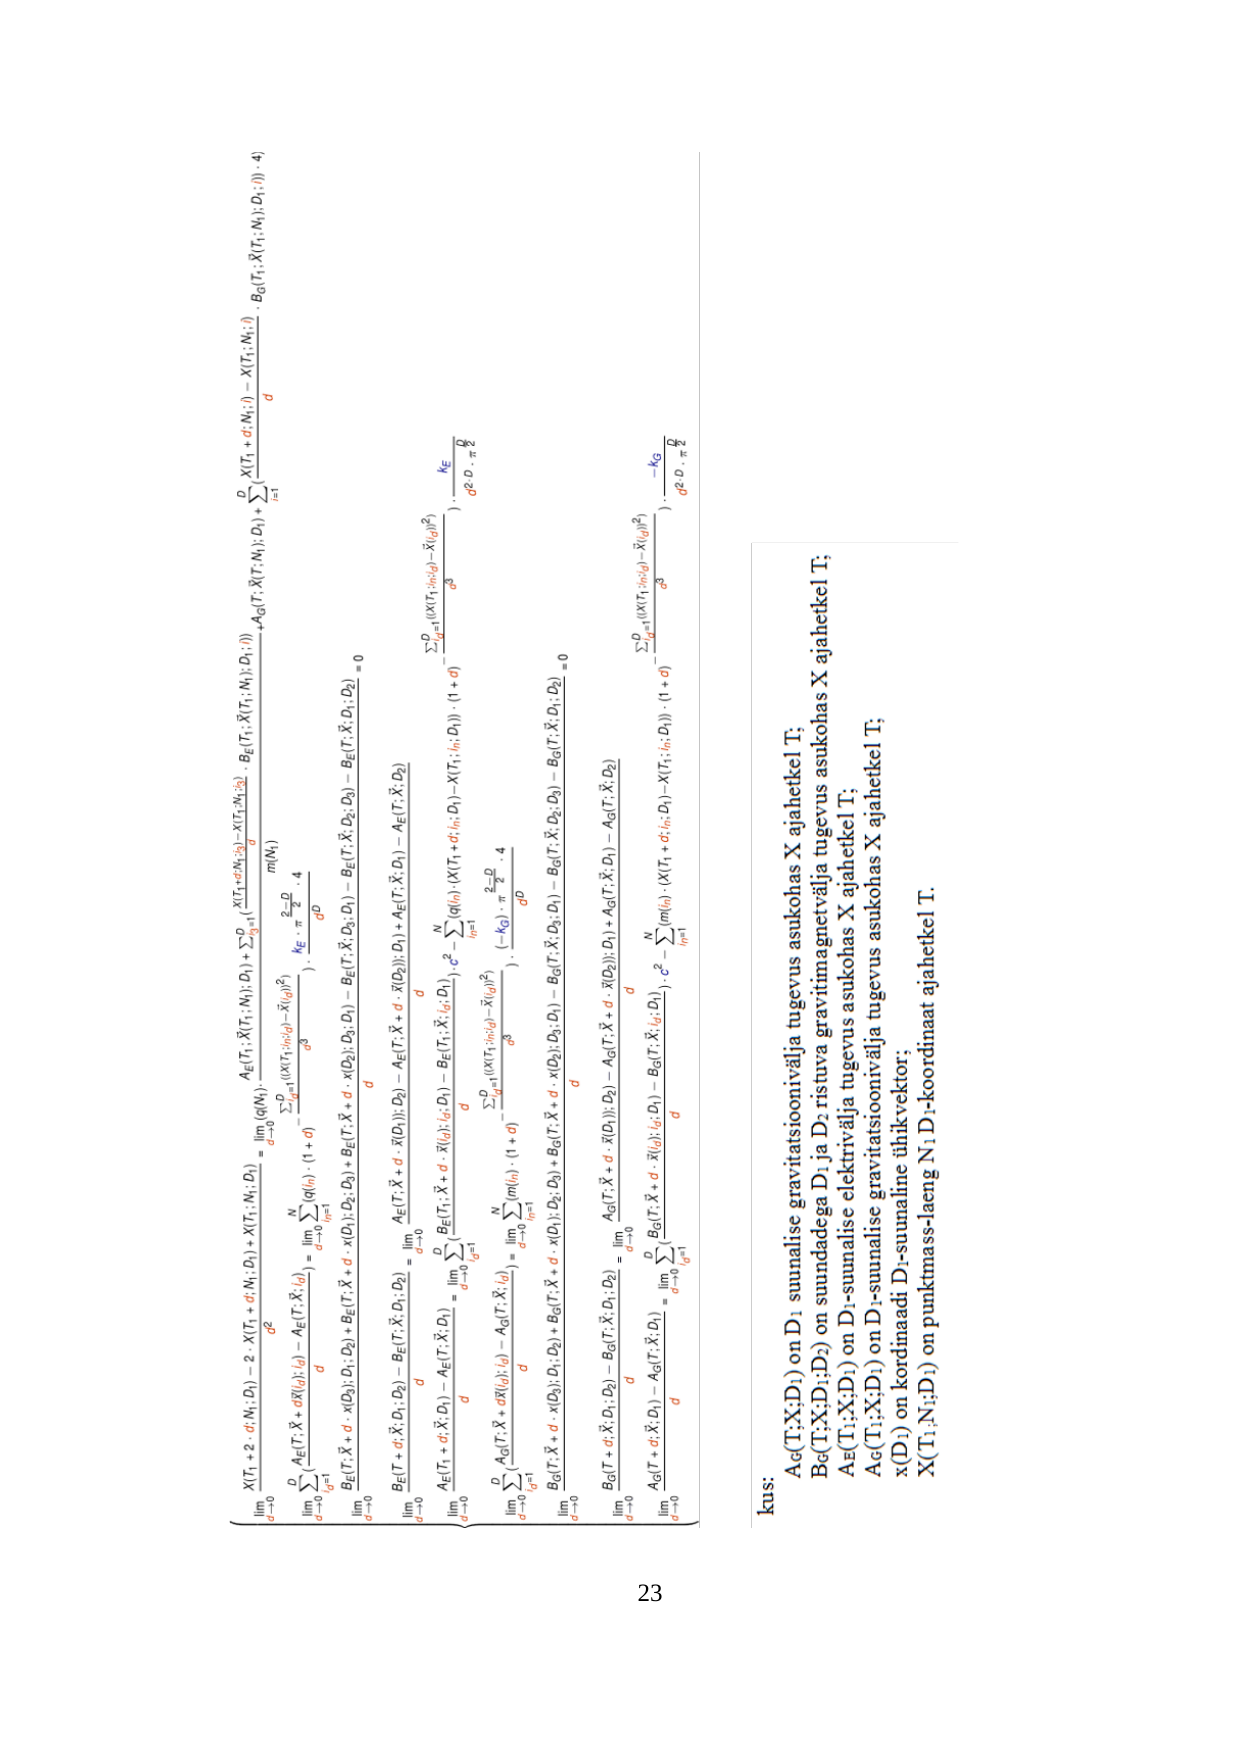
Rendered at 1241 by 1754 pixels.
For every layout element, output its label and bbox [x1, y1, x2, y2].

picture [229, 152, 959, 1528]
